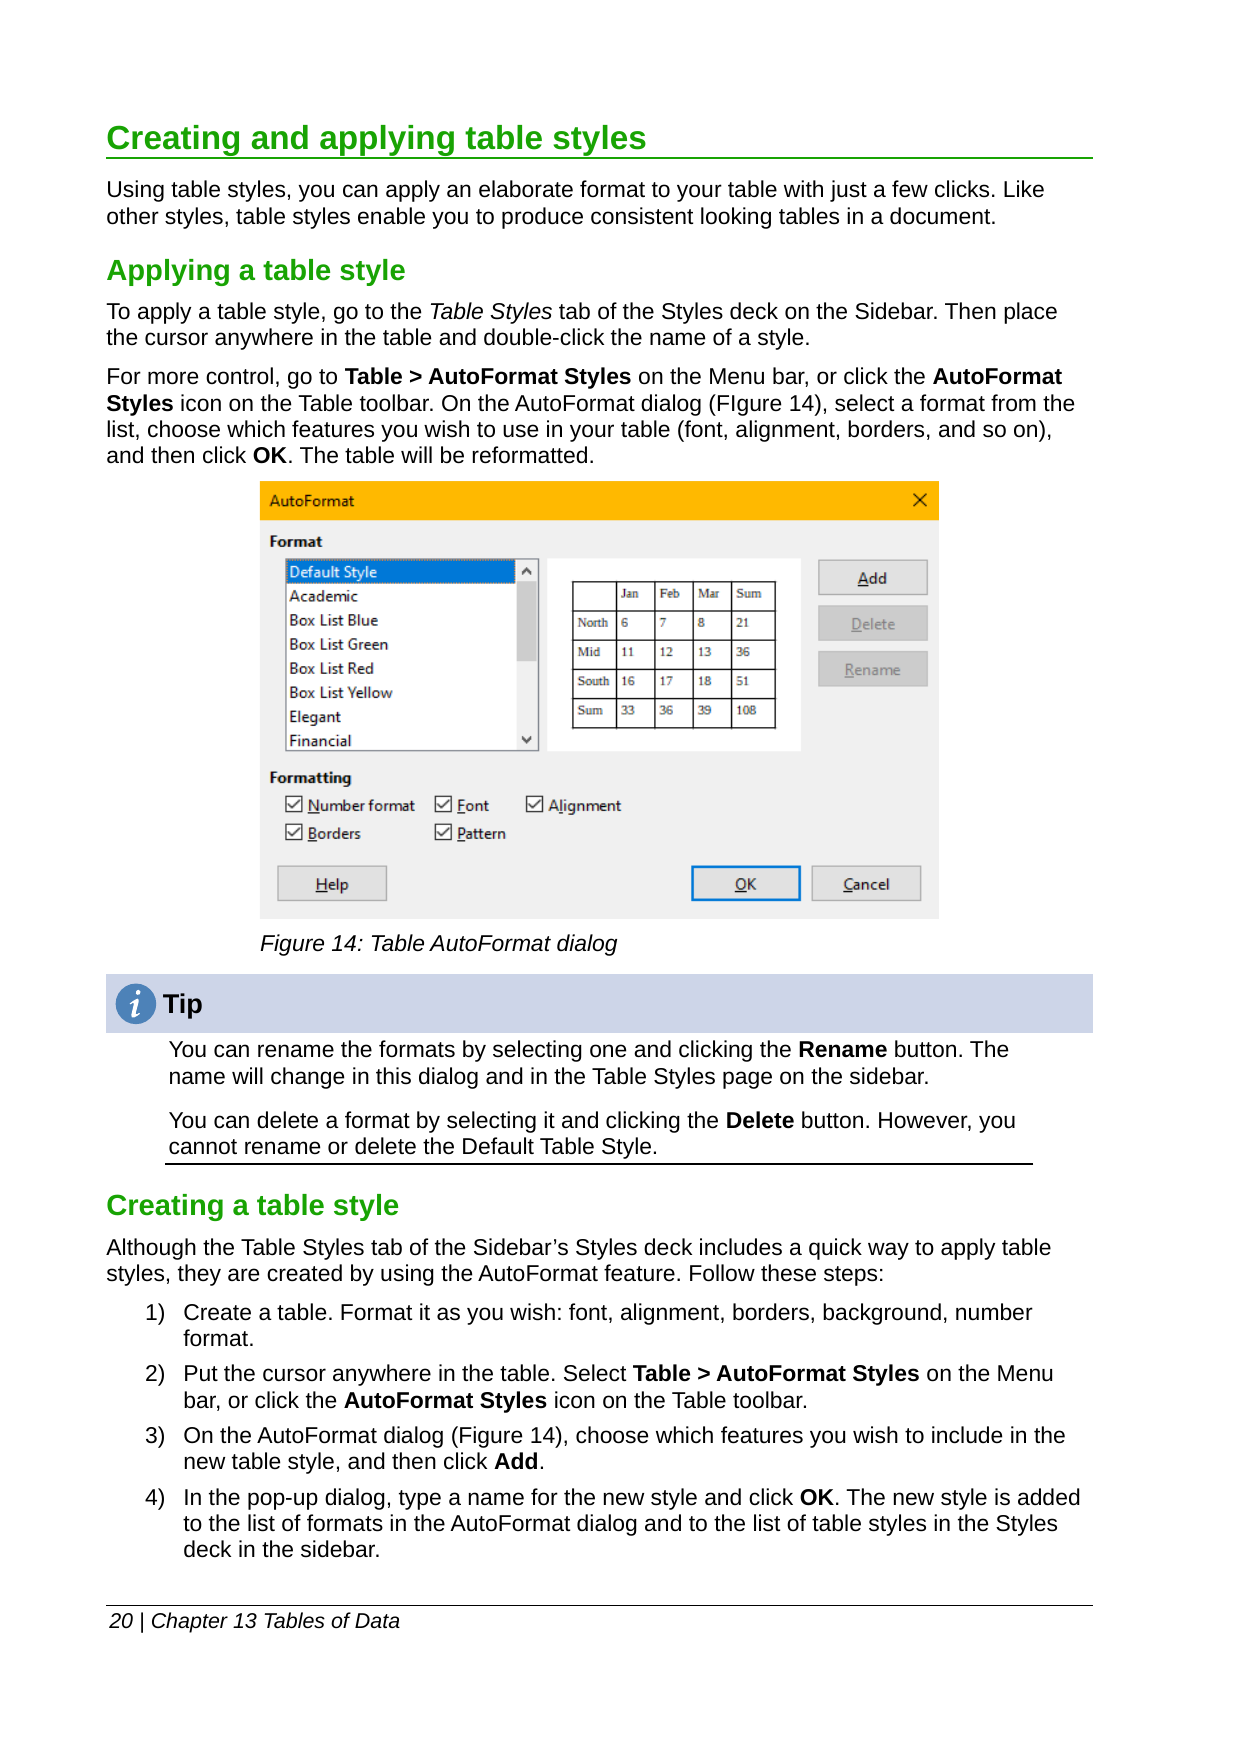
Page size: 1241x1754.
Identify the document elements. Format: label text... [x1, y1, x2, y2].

list In the pop-up dialog, type a name for the new style and click OK. The new style is added to the list of formats in the AutoFormat dialog and to the list of table styles in the Styles deck in the sidebar. [165, 1483, 1093, 1563]
subtitle Creating and applying table styles [106, 118, 1093, 157]
subtitle Applying a table style [106, 253, 1093, 286]
text To apply a table style, go to the Table Styles tab of the Styles deck on the Sidebar. Then place the cursor anywhere in the table and double-click the name of a style. [106, 298, 1093, 351]
subtitle Tip [106, 974, 1093, 1033]
subtitle Creating a table style [106, 1188, 1093, 1222]
text Figure 14: Table AutoFormat dialog [260, 930, 939, 956]
text You can delete a format by selecting it and clicking the Delete button. However, you cannot rename or delete the Default Table Style. [165, 1104, 1033, 1163]
picture [259, 481, 939, 919]
list Create a table. Format it as you wish: font, alignment, borders, background, number format. [165, 1299, 1093, 1352]
list On the AutoFormat dialog (Figure 14), choose which features you wish to include in the new table style, and then click Add. [165, 1422, 1093, 1475]
text Although the Table Styles tab of the Sidebar’s Styles deck includes a quick way to apply table styles, they are created by using the AutoFormat feature. Follow these steps: [106, 1234, 1093, 1286]
text You can rename the formats by selecting one and clicking the Rename button. The name will change in this dialog and in the Table Styles page on the sidebar. [165, 1033, 1033, 1089]
text Using table styles, you can apply an elaborate format to your table with just a few clicks. Like other styles, table styles enable you to produce consistent looking tables in a document. [106, 176, 1093, 229]
text For more control, go to Table > AutoFormat Styles on the Menu bar, or click the AutoFormat Styles icon on the Table toolbar. On the AutoFormat dialog (FIgure 14), select a format from the list, choose which features you wish to use in your table (font, alignment, borders, and so on), and then click OK. The table will be reformatted. [106, 363, 1093, 469]
list Put the cursor anywhere in the table. Select Table > AutoFormat Styles on the Menu bar, or click the AutoFormat Styles icon on the Table toolbar. [165, 1360, 1093, 1413]
